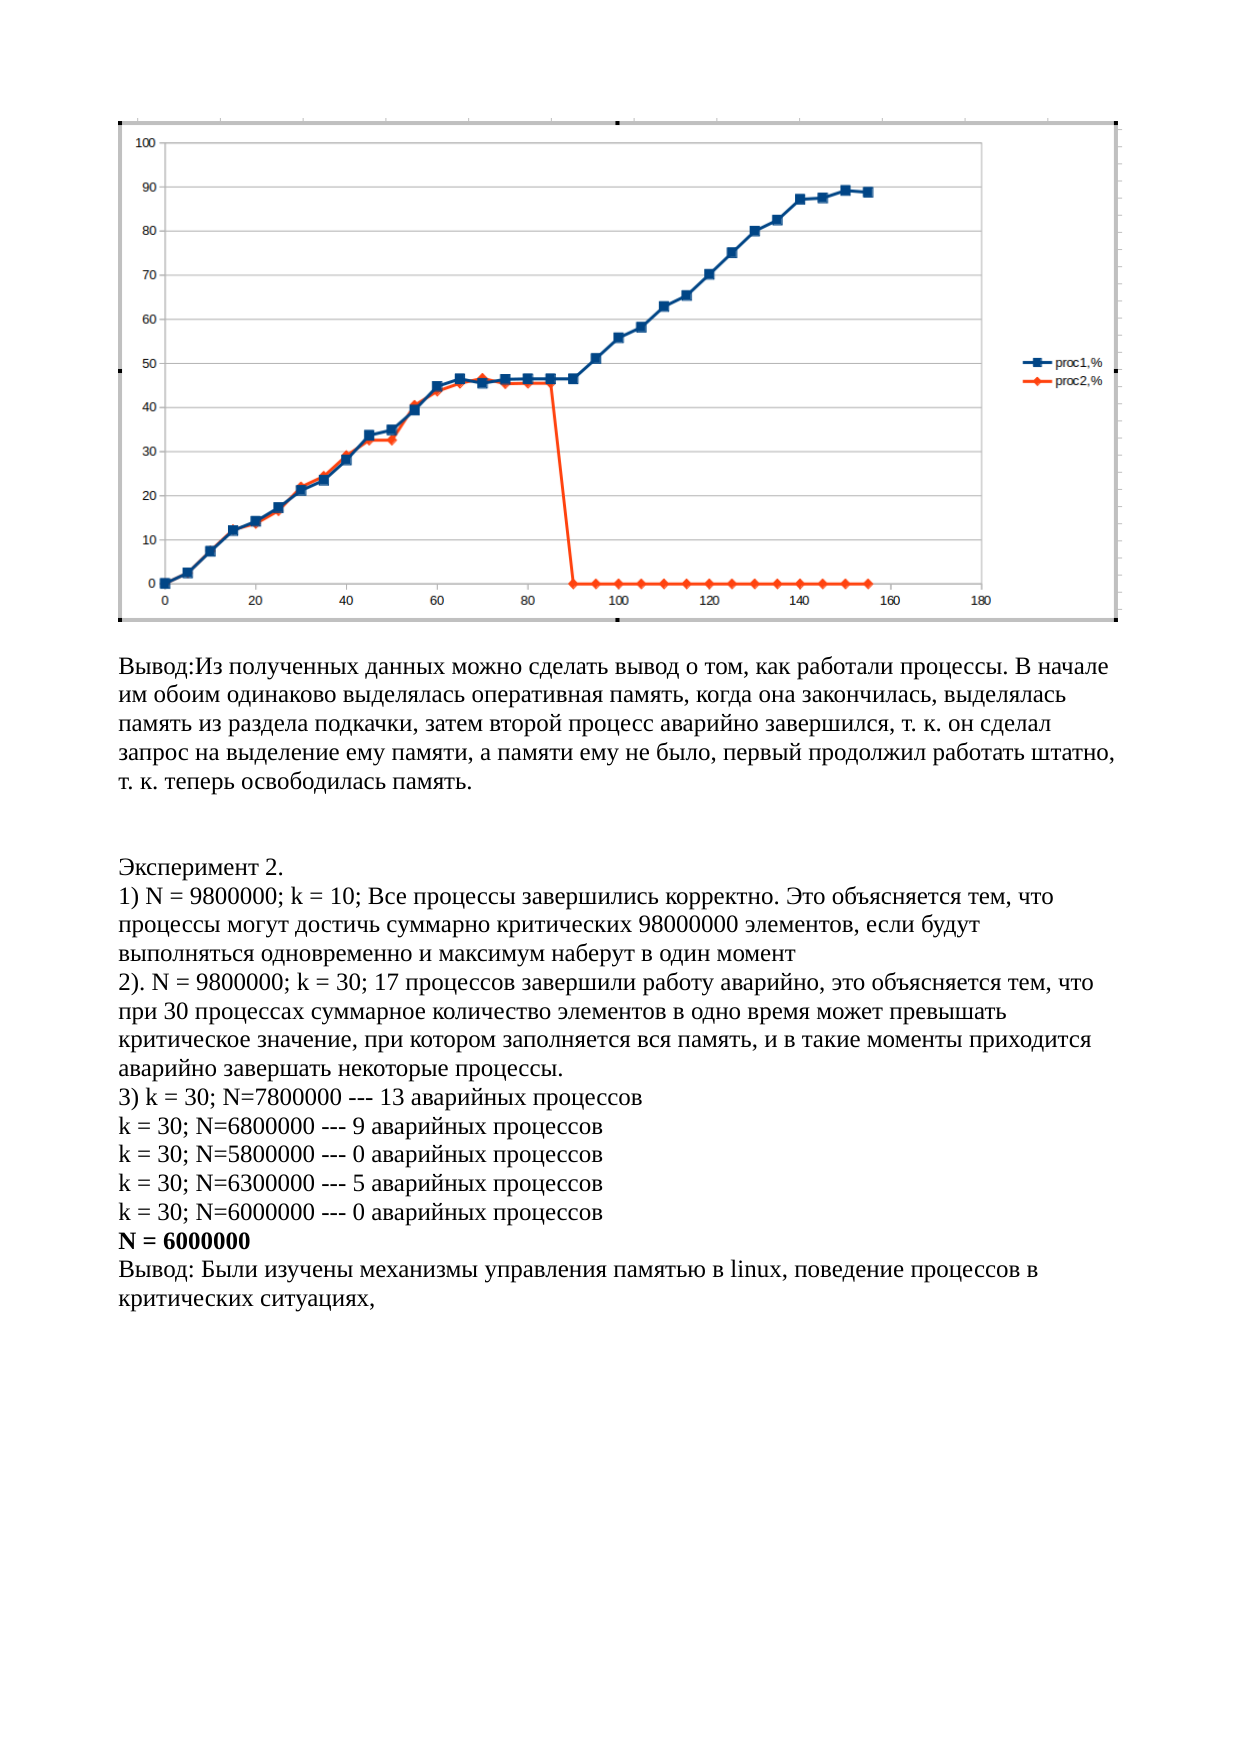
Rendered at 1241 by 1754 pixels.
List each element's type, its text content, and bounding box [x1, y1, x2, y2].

text k = 30; N=6800000 --- 9 аварийных процессов [118, 1111, 1122, 1139]
text k = 30; N=6000000 --- 0 аварийных процессов [118, 1197, 1122, 1226]
text 3) k = 30; N=7800000 --- 13 аварийных процессов [118, 1082, 1122, 1111]
text k = 30; N=6300000 --- 5 аварийных процессов [118, 1168, 1122, 1197]
text Эксперимент 2. [118, 852, 1122, 881]
text 2). N = 9800000; k = 30; 17 процессов завершили работу аварийно, это объясняется тем, что при 30 процессах суммарное количество элементов в одно время может превышать критическое значение, при котором заполняется вся память, и в такие моменты приходится аварийно завершать некоторые процессы. [118, 967, 1122, 1082]
text 1) N = 9800000; k = 10; Все процессы завершились корректно. Это объясняется тем, что процессы могут достичь суммарно критических 98000000 элементов, если будут выполняться одновременно и максимум наберут в один момент [118, 881, 1122, 967]
text Вывод:Из полученных данных можно сделать вывод о том, как работали процессы. В начале им обоим одинаково выделялась оперативная память, когда она закончилась, выделялась память из раздела подкачки, затем второй процесс аварийно завершился, т. к. он сделал запрос на выделение ему памяти, а памяти ему не было, первый продолжил работать штатно, т. к. теперь освободилась память. [118, 651, 1122, 794]
picture [118, 118, 1123, 622]
text k = 30; N=5800000 --- 0 аварийных процессов [118, 1139, 1122, 1168]
text N = 6000000 [118, 1226, 1122, 1254]
text Вывод: Были изучены механизмы управления памятью в linux, поведение процессов в критических ситуациях, [118, 1254, 1122, 1312]
